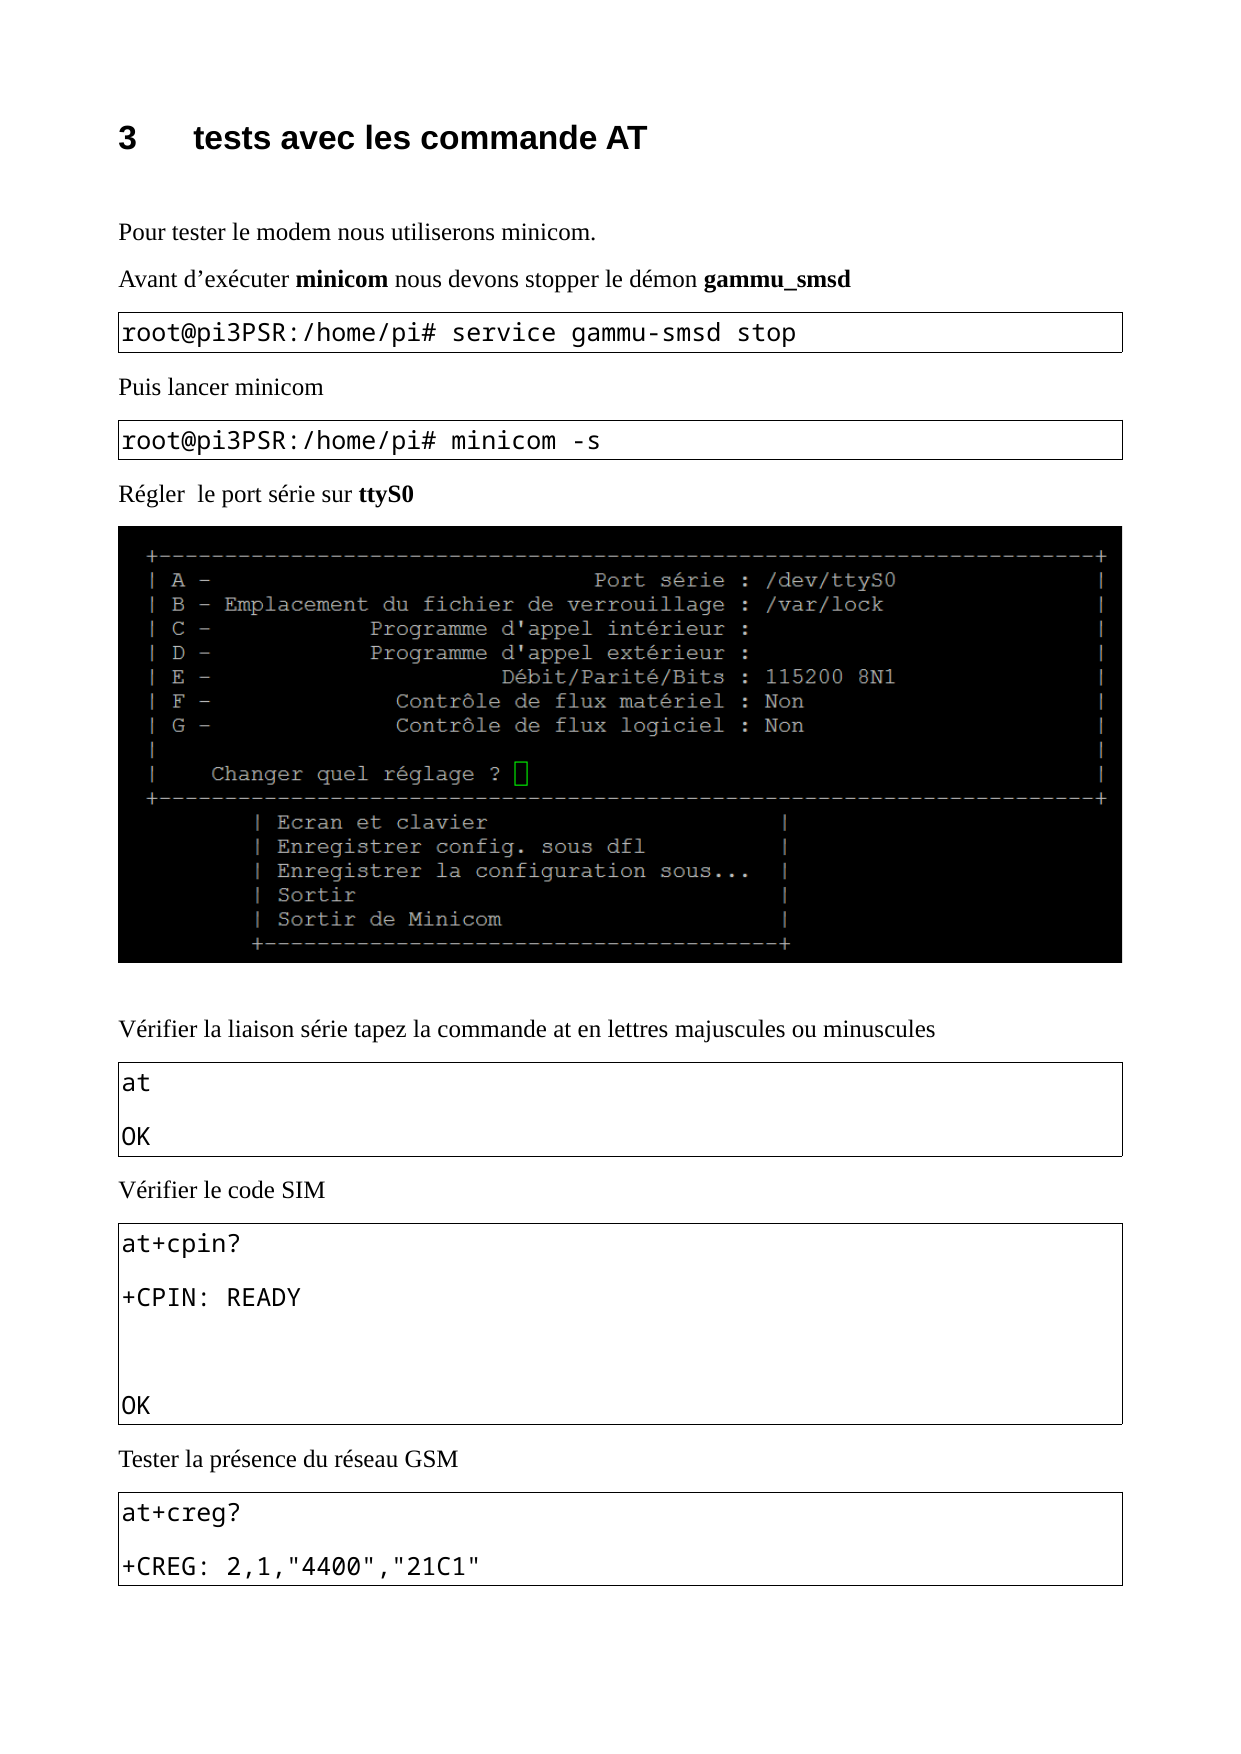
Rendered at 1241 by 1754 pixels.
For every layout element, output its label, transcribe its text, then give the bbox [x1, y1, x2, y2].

picture [118, 526, 1123, 963]
text Pour tester le modem nous utiliserons minicom. [118, 217, 1122, 246]
text OK [119, 1384, 1122, 1424]
text +CREG: 2,1,"4400","21C1" [119, 1545, 1122, 1585]
text at+creg? [119, 1493, 1122, 1529]
text Vérifier la liaison série tapez la commande at en lettres majuscules ou minuscules [118, 1014, 1122, 1043]
text Avant d’exécuter minicom nous devons stopper le démon gammu_smsd [118, 264, 1122, 293]
text Régler le port série sur ttyS0 [118, 479, 1122, 508]
text at+cpin? [119, 1224, 1122, 1260]
text +CPIN: READY [119, 1277, 1122, 1314]
subtitle tests avec les commande AT [118, 118, 1122, 157]
text Tester la présence du réseau GSM [118, 1444, 1122, 1473]
text root@pi3PSR:/home/pi# service gammu-smsd stop [119, 313, 1122, 352]
text root@pi3PSR:/home/pi# minicom -s [119, 421, 1122, 459]
text at [119, 1063, 1122, 1099]
text Puis lancer minicom [118, 372, 1122, 401]
text OK [119, 1116, 1122, 1156]
text Vérifier le code SIM [118, 1175, 1122, 1204]
